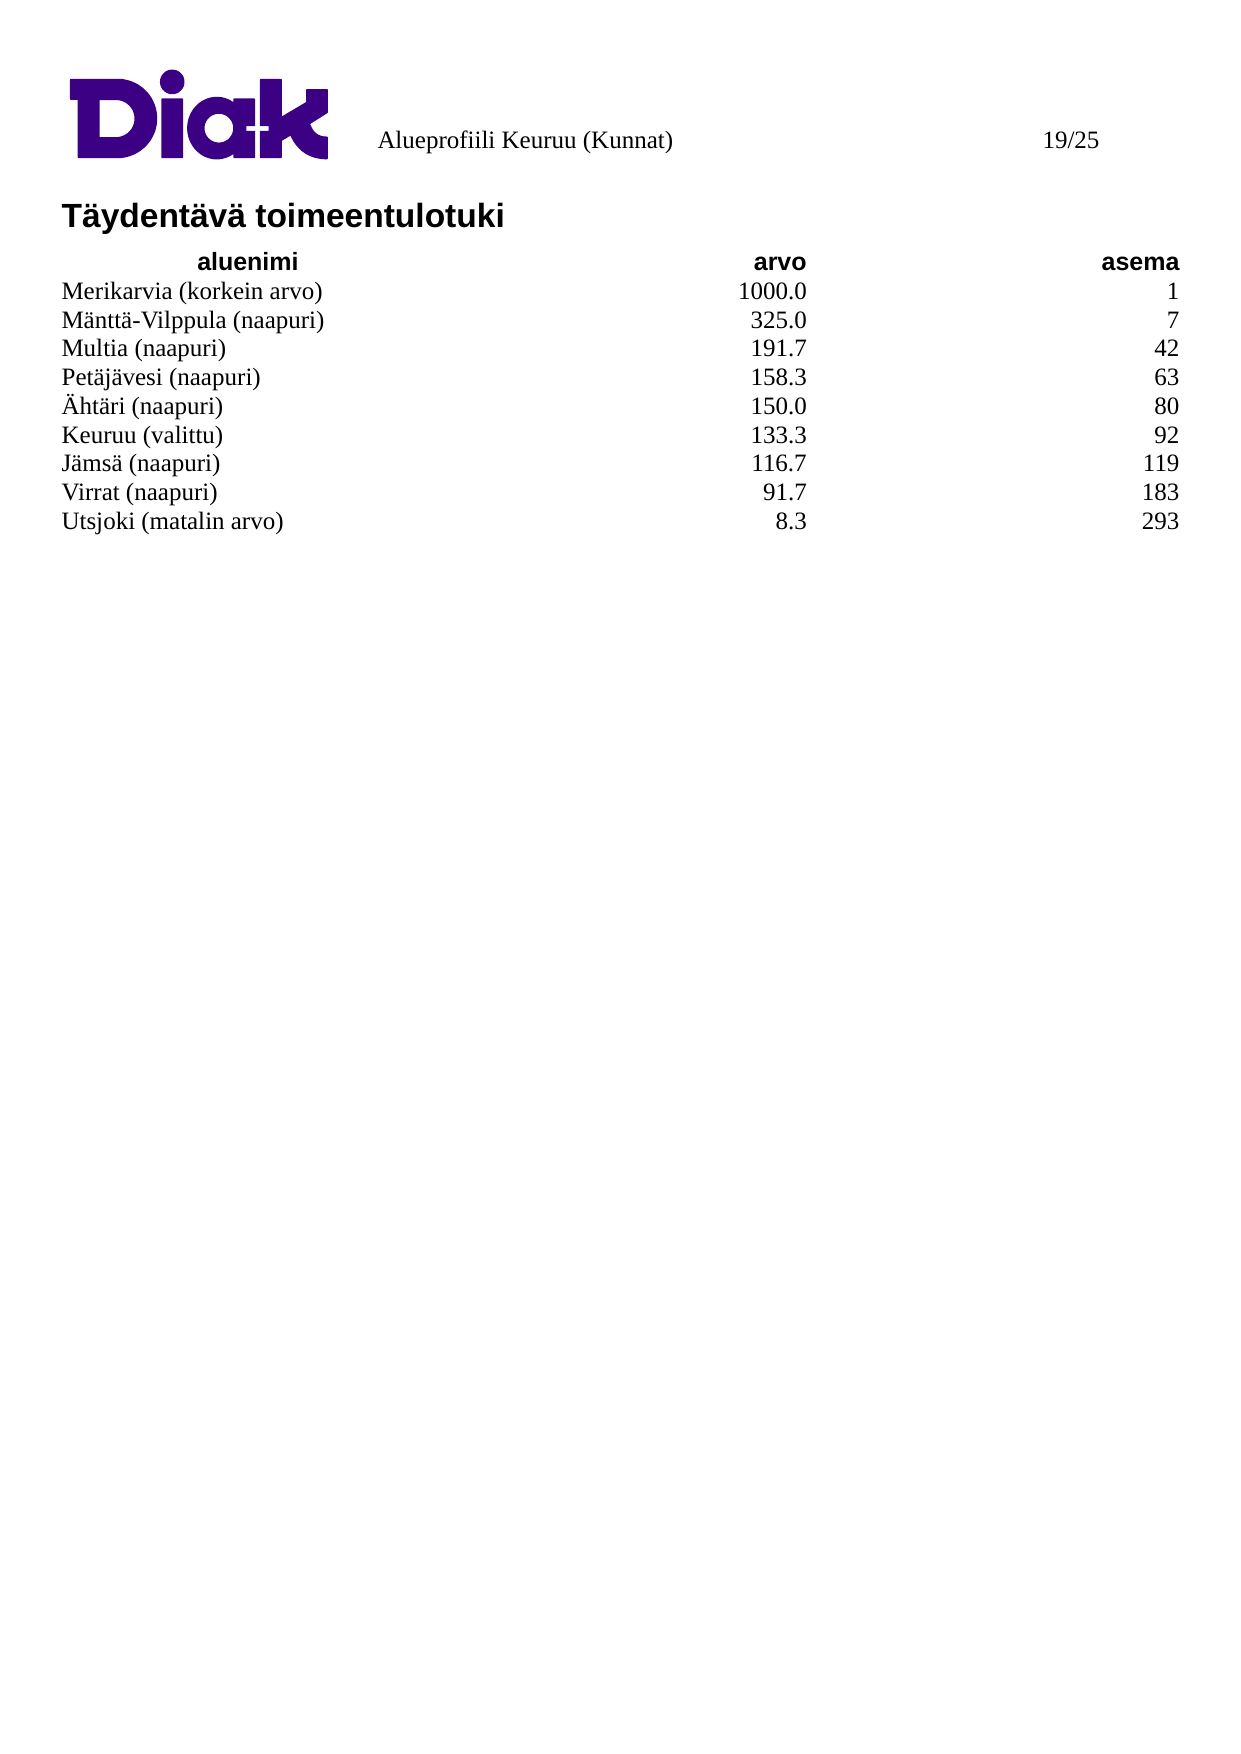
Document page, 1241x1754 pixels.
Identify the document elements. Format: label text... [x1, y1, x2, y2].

table_cell 42 [806, 334, 1179, 362]
table_cell 183 [806, 477, 1179, 506]
table_header aluenimi [61, 247, 434, 276]
table_cell 119 [806, 449, 1179, 477]
table_cell 1000.0 [434, 276, 806, 305]
table_cell Mänttä-Vilppula (naapuri) [61, 305, 434, 333]
table_cell 80 [806, 391, 1179, 420]
table_cell 91.7 [434, 477, 806, 506]
table_cell 133.3 [434, 420, 806, 448]
table_cell 150.0 [434, 391, 806, 420]
table_cell Keuruu (valittu) [61, 420, 434, 448]
table_cell 92 [806, 420, 1179, 448]
table_cell Virrat (naapuri) [61, 477, 434, 506]
table_cell 116.7 [434, 449, 806, 477]
table_cell Petäjävesi (naapuri) [61, 362, 434, 391]
table_header asema [806, 247, 1179, 276]
table_cell 158.3 [434, 362, 806, 391]
table_cell 293 [806, 506, 1179, 535]
table_cell 8.3 [434, 506, 806, 535]
subtitle Täydentävä toimeentulotuki [61, 196, 1179, 235]
table_cell 7 [806, 305, 1179, 333]
table_cell 191.7 [434, 334, 806, 362]
table_cell Multia (naapuri) [61, 334, 434, 362]
table_cell 63 [806, 362, 1179, 391]
table_cell Merikarvia (korkein arvo) [61, 276, 434, 305]
table_cell Ähtäri (naapuri) [61, 391, 434, 420]
table_cell Jämsä (naapuri) [61, 449, 434, 477]
table_cell Utsjoki (matalin arvo) [61, 506, 434, 535]
table_header arvo [434, 247, 806, 276]
table_cell 325.0 [434, 305, 806, 333]
table_cell 1 [806, 276, 1179, 305]
